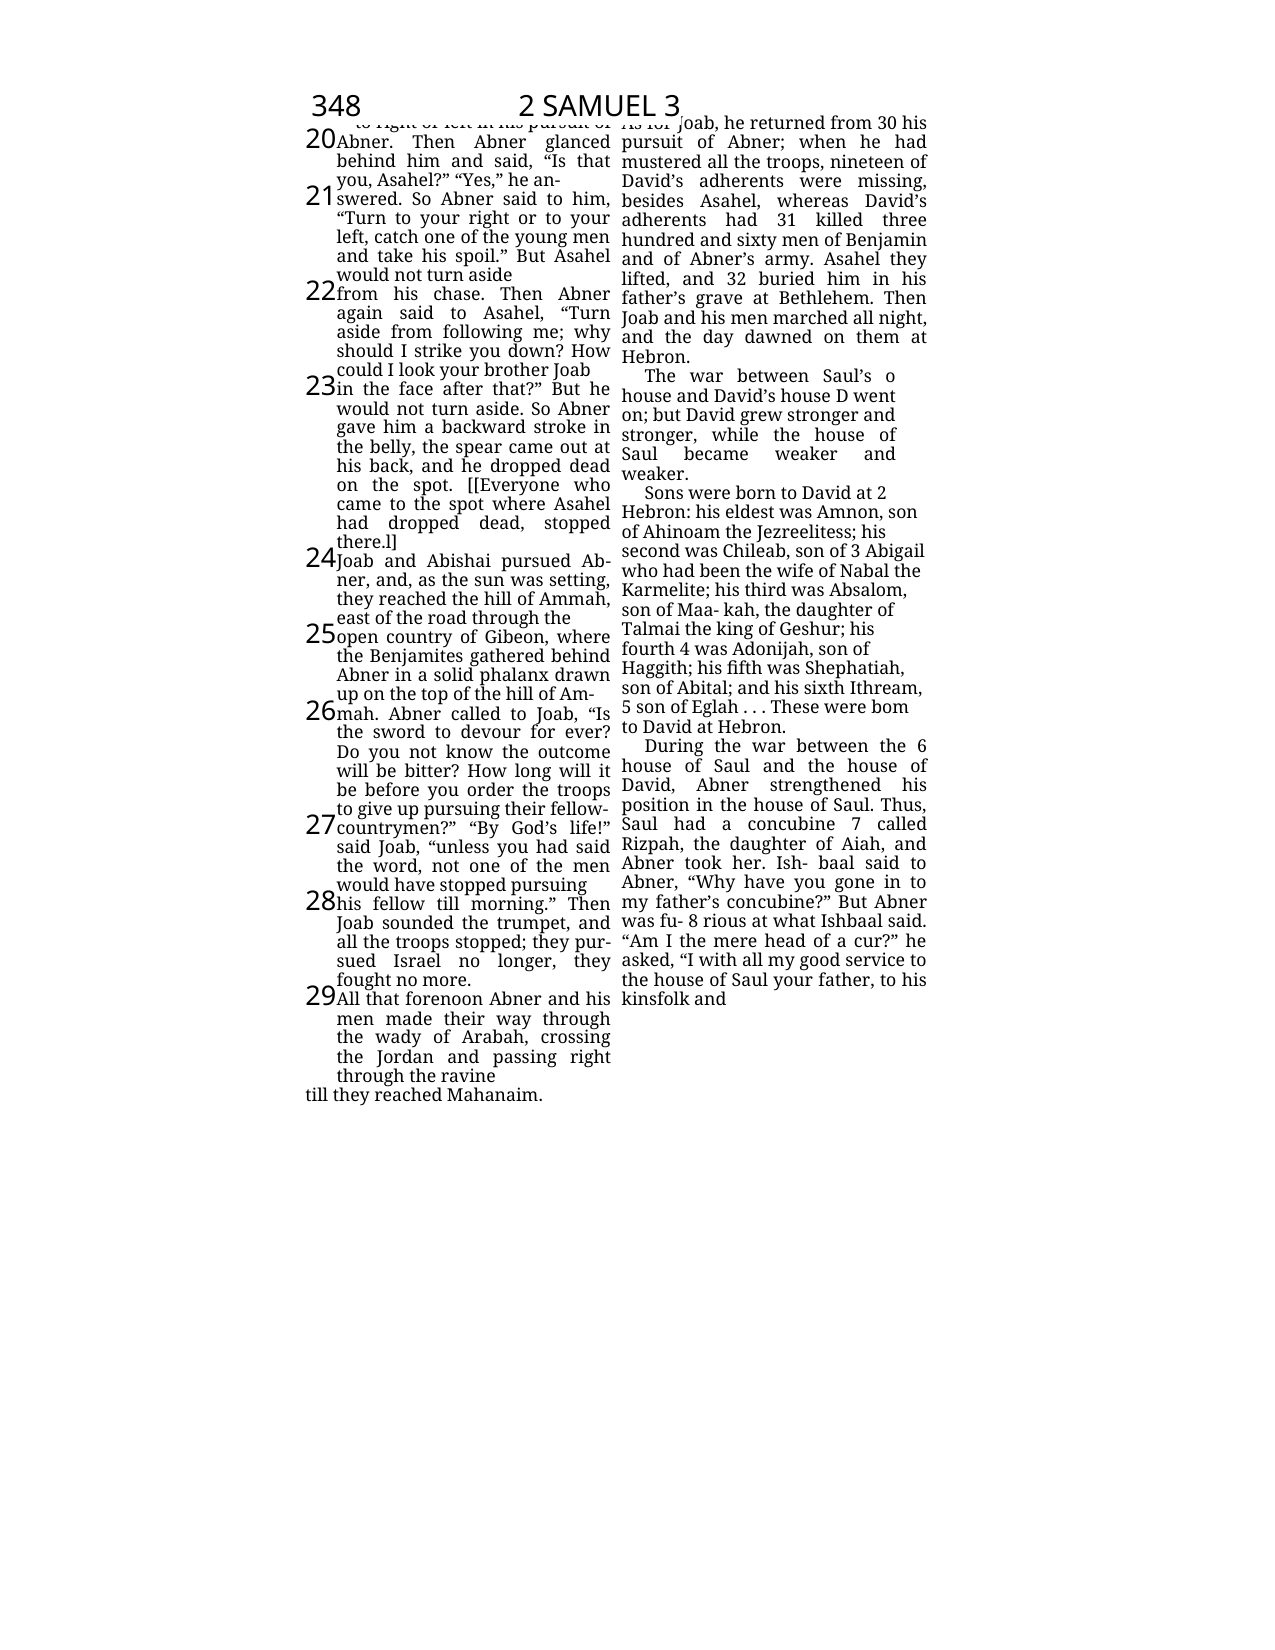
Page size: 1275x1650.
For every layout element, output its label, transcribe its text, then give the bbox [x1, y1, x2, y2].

text Sons were born to David at 2 Hebron: his eldest was Amnon, son of Ahinoam the Jezreelitess; his second was Chileab, son of 3 Abigail who had been the wife of Nabal the Karmelite; his third was Absalom, son of Maa- kah, the daughter of Talmai the king of Geshur; his fourth 4 was Adonijah, son of Haggith; his fifth was Shephatiah, son of Abital; and his sixth Ithream, 5 son of Eglah . . . These were bom to David at Hebron. [621, 484, 927, 737]
list mah. Abner called to Joab, “Is the sword to devour for ever? Do you not know the outcome will be bitter? How long will it be before you order the troops to give up pursuing their fellow- [305, 705, 611, 819]
text to right or left in his pursuit of [305, 114, 611, 133]
text As for Joab, he returned from 30 his pursuit of Abner; when he had mustered all the troops, nineteen of David’s adherents were missing, besides Asahel, whereas David’s adherents had 31 killed three hundred and sixty men of Benjamin and of Abner’s army. Asahel they lifted, and 32 buried him in his father’s grave at Bethlehem. Then Joab and his men marched all night, and the day dawned on them at Hebron. [621, 114, 927, 367]
text till they reached Mahanaim. [305, 1086, 611, 1105]
text During the war between the 6 house of Saul and the house of David, Abner strengthened his position in the house of Saul. Thus, Saul had a concubine 7 called Rizpah, the daughter of Aiah, and Abner took her. Ish- baal said to Abner, “Why have you gone in to my father’s con­cubine?” But Abner was fu- 8 rious at what Ishbaal said. “Am I the mere head of a cur?” he asked, “I with all my good service to the house of Saul your father, to his kinsfolk and [621, 737, 927, 1010]
list countrymen?” “By God’s life!” said Joab, “unless you had said the word, not one of the men would have stopped pursuing [305, 819, 611, 895]
list in the face after that?” But he would not turn aside. So Abner gave him a backward stroke in the belly, the spear came out at his back, and he dropped dead on the spot. [[Everyone who came to the spot where Asahel had dropped dead, stopped there.l] [305, 381, 611, 552]
list Abner. Then Abner glanced behind him and said, “Is that you, Asahel?” “Yes,” he an- [305, 133, 611, 190]
list Joab and Abishai pursued Ab­ner, and, as the sun was setting, they reached the hill of Ammah, east of the road through the [305, 552, 611, 628]
list All that forenoon Abner and his men made their way through the wady of Arabah, crossing the Jordan and pass­ing right through the ravine [305, 991, 611, 1086]
list his fellow till morning.” Then Joab sounded the trumpet, and all the troops stopped; they pur­sued Israel no longer, they fought no more. [305, 895, 611, 991]
list open country of Gibeon, where the Benjamites gathered behind Abner in a solid phalanx drawn up on the top of the hill of Am- [305, 628, 611, 705]
list from his chase. Then Abner again said to Asahel, “Turn aside from following me; why should I strike you down? How could I look your brother Joab [305, 285, 611, 381]
list swered. So Abner said to him, “Turn to your right or to your left, catch one of the young men and take his spoil.” But Asahel would not turn aside [305, 190, 611, 285]
text The war between Saul’s o house and David’s house D went on; but David grew stronger and stronger, while the house of Saul became weaker and weaker. [621, 367, 896, 484]
